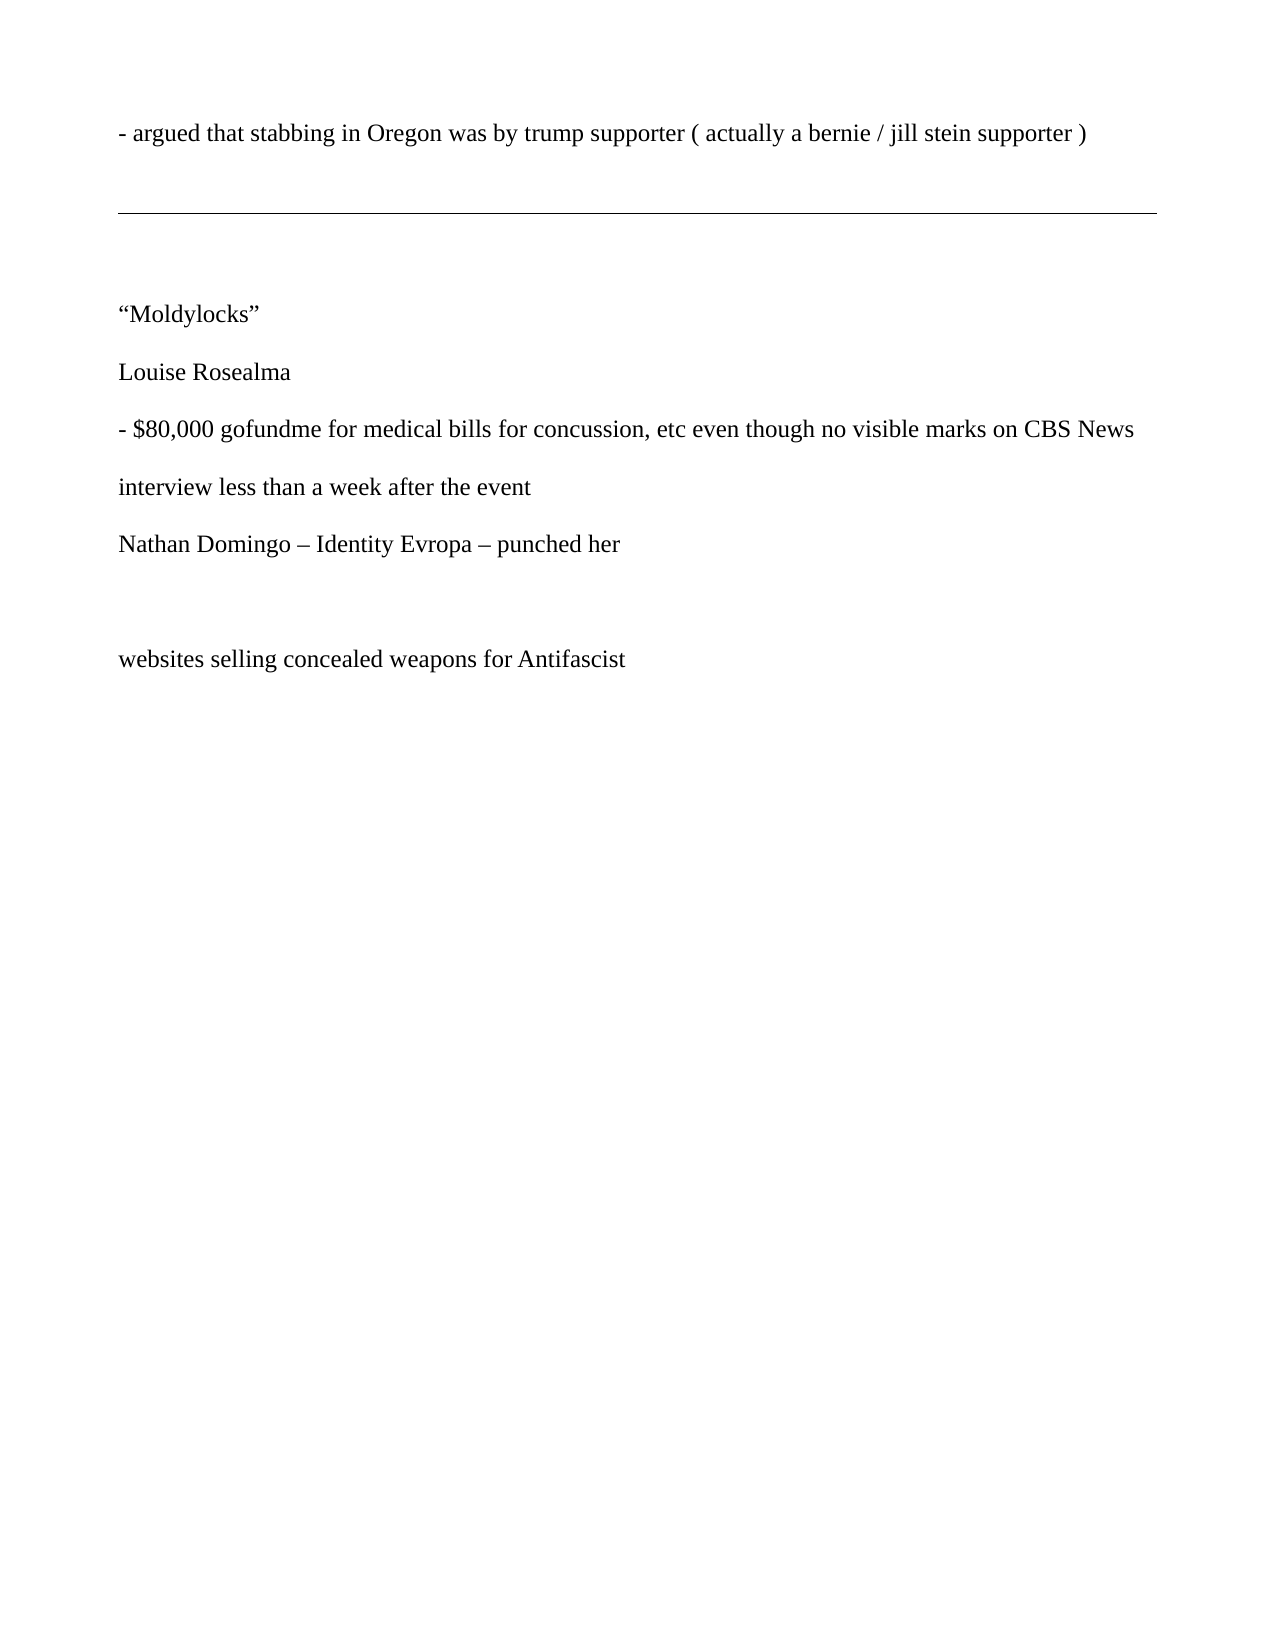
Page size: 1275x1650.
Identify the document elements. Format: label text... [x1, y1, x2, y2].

text Nathan Domingo – Identity Evropa – punched her [118, 529, 1157, 558]
text Louise Rosealma [118, 357, 1157, 386]
text websites selling concealed weapons for Antifascist [118, 644, 1157, 673]
text “Moldylocks” [118, 299, 1157, 328]
text - $80,000 gofundme for medical bills for concussion, etc even though no visible marks on CBS News interview less than a week after the event [118, 414, 1157, 501]
text - argued that stabbing in Oregon was by trump supporter ( actually a bernie / jill stein supporter ) [118, 118, 1157, 147]
